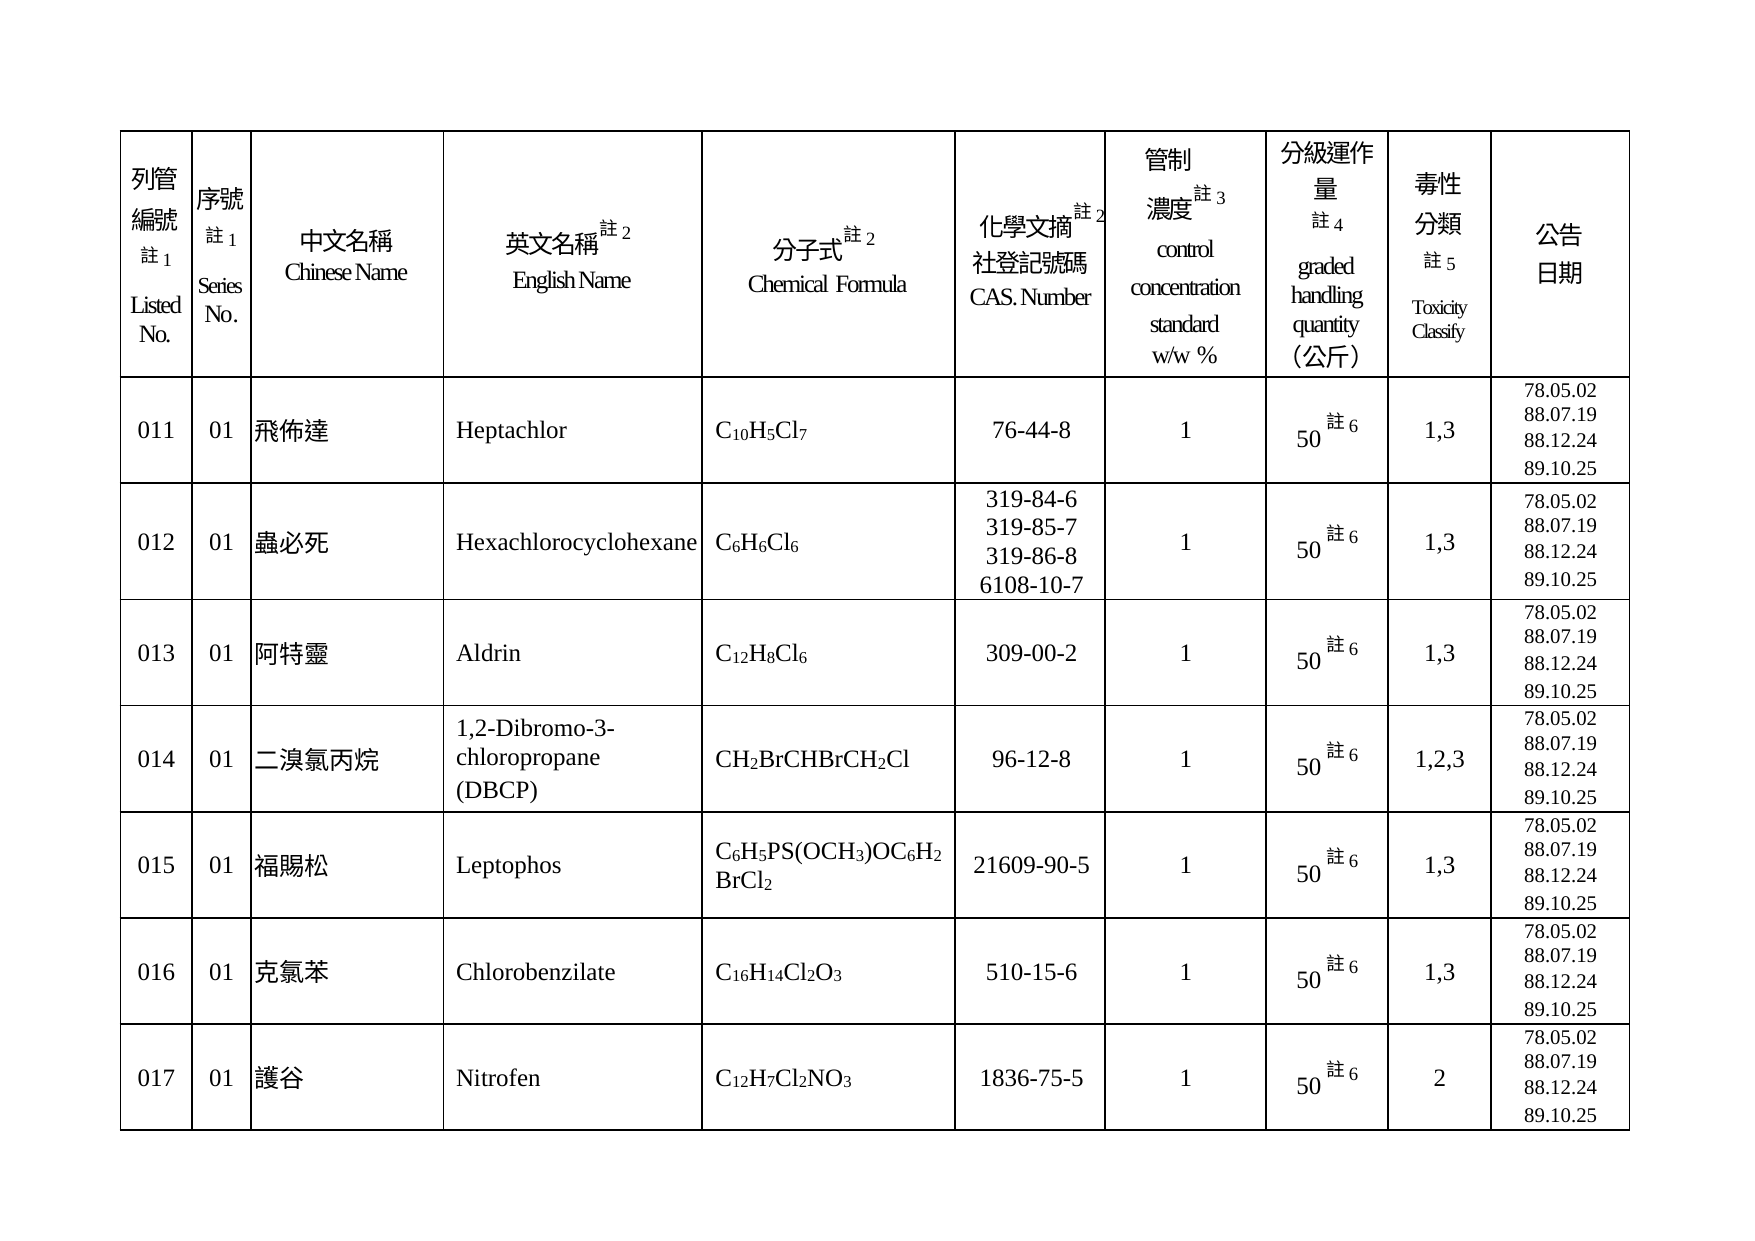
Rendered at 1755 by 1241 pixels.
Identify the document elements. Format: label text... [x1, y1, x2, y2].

table_cell 50註6 [1267, 706, 1387, 811]
table_cell 78.05.02 88.07.19 88.12.24 89.10.25 [1492, 813, 1629, 917]
table_cell 014 [121, 706, 191, 811]
table_cell 78.05.02 88.07.19 88.12.24 89.10.25 [1492, 1025, 1629, 1129]
table_cell 309-00-2 [956, 600, 1104, 705]
table_cell 01 [193, 1025, 250, 1129]
table_header 分級運作量 註4 graded handling quantity （公斤） [1267, 132, 1387, 376]
table_cell 50註6 [1267, 919, 1387, 1023]
table_cell 012 [121, 484, 191, 599]
table_cell 016 [121, 919, 191, 1023]
table_cell 01 [193, 813, 250, 917]
table_cell 011 [121, 378, 191, 482]
table_cell 01 [193, 378, 250, 482]
table_cell 1 [1106, 600, 1265, 705]
table_cell 510-15-6 [956, 919, 1104, 1023]
table_cell 1,3 [1389, 919, 1490, 1023]
table_cell 01 [193, 706, 250, 811]
table_cell 78.05.02 88.07.19 88.12.24 89.10.25 [1492, 484, 1629, 599]
table_cell 蟲必死 [252, 484, 443, 599]
table_cell 1,3 [1389, 484, 1490, 599]
table_cell C12H7Cl2NO3 [703, 1025, 954, 1129]
table_cell 1 [1106, 378, 1265, 482]
table_cell C6H5PS(OCH3)OC6H2BrCl2 [703, 813, 954, 917]
table_header 序號 註1 Series No. [193, 132, 250, 376]
table_header 列管 編號 註1 Listed No. [121, 132, 191, 376]
table_cell 2 [1389, 1025, 1490, 1129]
table_cell 015 [121, 813, 191, 917]
table_cell 克氯苯 [252, 919, 443, 1023]
table_cell 1 [1106, 706, 1265, 811]
table_cell 319-84-6 319-85-7 319-86-8 6108-10-7 [956, 484, 1104, 599]
table_cell 1 [1106, 813, 1265, 917]
table_header 毒性 分類 註5 Toxicity Classify [1389, 132, 1490, 376]
table_cell C10H5Cl7 [703, 378, 954, 482]
table_cell 阿特靈 [252, 600, 443, 705]
table_cell C12H8Cl6 [703, 600, 954, 705]
table_cell 1,3 [1389, 813, 1490, 917]
table_cell 1,3 [1389, 600, 1490, 705]
table_cell C6H6Cl6 [703, 484, 954, 599]
table_cell 1,2-Dibromo-3-chloropropane (DBCP) [444, 706, 701, 811]
table_cell 1 [1106, 1025, 1265, 1129]
table_cell 01 [193, 484, 250, 599]
table_cell 1,3 [1389, 378, 1490, 482]
table_cell 50註6 [1267, 484, 1387, 599]
table_cell 78.05.02 88.07.19 88.12.24 89.10.25 [1492, 706, 1629, 811]
table_cell 96-12-8 [956, 706, 1104, 811]
table_cell 1 [1106, 484, 1265, 599]
table_cell 飛佈達 [252, 378, 443, 482]
table_header 管制 濃度註3 control concentration standard w/w % [1106, 132, 1265, 376]
table_header 公告 日期 [1492, 132, 1629, 376]
table_cell 1836-75-5 [956, 1025, 1104, 1129]
table_cell 017 [121, 1025, 191, 1129]
table_cell 50註6 [1267, 600, 1387, 705]
table_cell 50註6 [1267, 1025, 1387, 1129]
table_header 英文名稱註2 English Name [444, 132, 701, 376]
table_cell 01 [193, 919, 250, 1023]
table_header 中文名稱 Chinese Name [252, 132, 443, 376]
table_cell 1 [1106, 919, 1265, 1023]
table_cell 76-44-8 [956, 378, 1104, 482]
table_cell 護谷 [252, 1025, 443, 1129]
table_cell 50註6 [1267, 813, 1387, 917]
table_cell Chlorobenzilate [444, 919, 701, 1023]
table_cell 78.05.02 88.07.19 88.12.24 89.10.25 [1492, 919, 1629, 1023]
table_cell Heptachlor [444, 378, 701, 482]
table_cell C16H14Cl2O3 [703, 919, 954, 1023]
table_cell Nitrofen [444, 1025, 701, 1129]
table_cell CH2BrCHBrCH2Cl [703, 706, 954, 811]
table_cell Aldrin [444, 600, 701, 705]
table_cell 福賜松 [252, 813, 443, 917]
table_cell Leptophos [444, 813, 701, 917]
table_cell 1,2,3 [1389, 706, 1490, 811]
table_cell Hexachlorocyclohexane [444, 484, 701, 599]
table_cell 78.05.02 88.07.19 88.12.24 89.10.25 [1492, 378, 1629, 482]
table_cell 21609-90-5 [956, 813, 1104, 917]
table_header 分子式註2 Chemical Formula [703, 132, 954, 376]
table_header 化學文摘註2 社登記號碼 CAS. Number [956, 132, 1104, 376]
table_cell 01 [193, 600, 250, 705]
table_cell 50註6 [1267, 378, 1387, 482]
table_cell 013 [121, 600, 191, 705]
table_cell 78.05.02 88.07.19 88.12.24 89.10.25 [1492, 600, 1629, 705]
table_cell 二溴氯丙烷 [252, 706, 443, 811]
